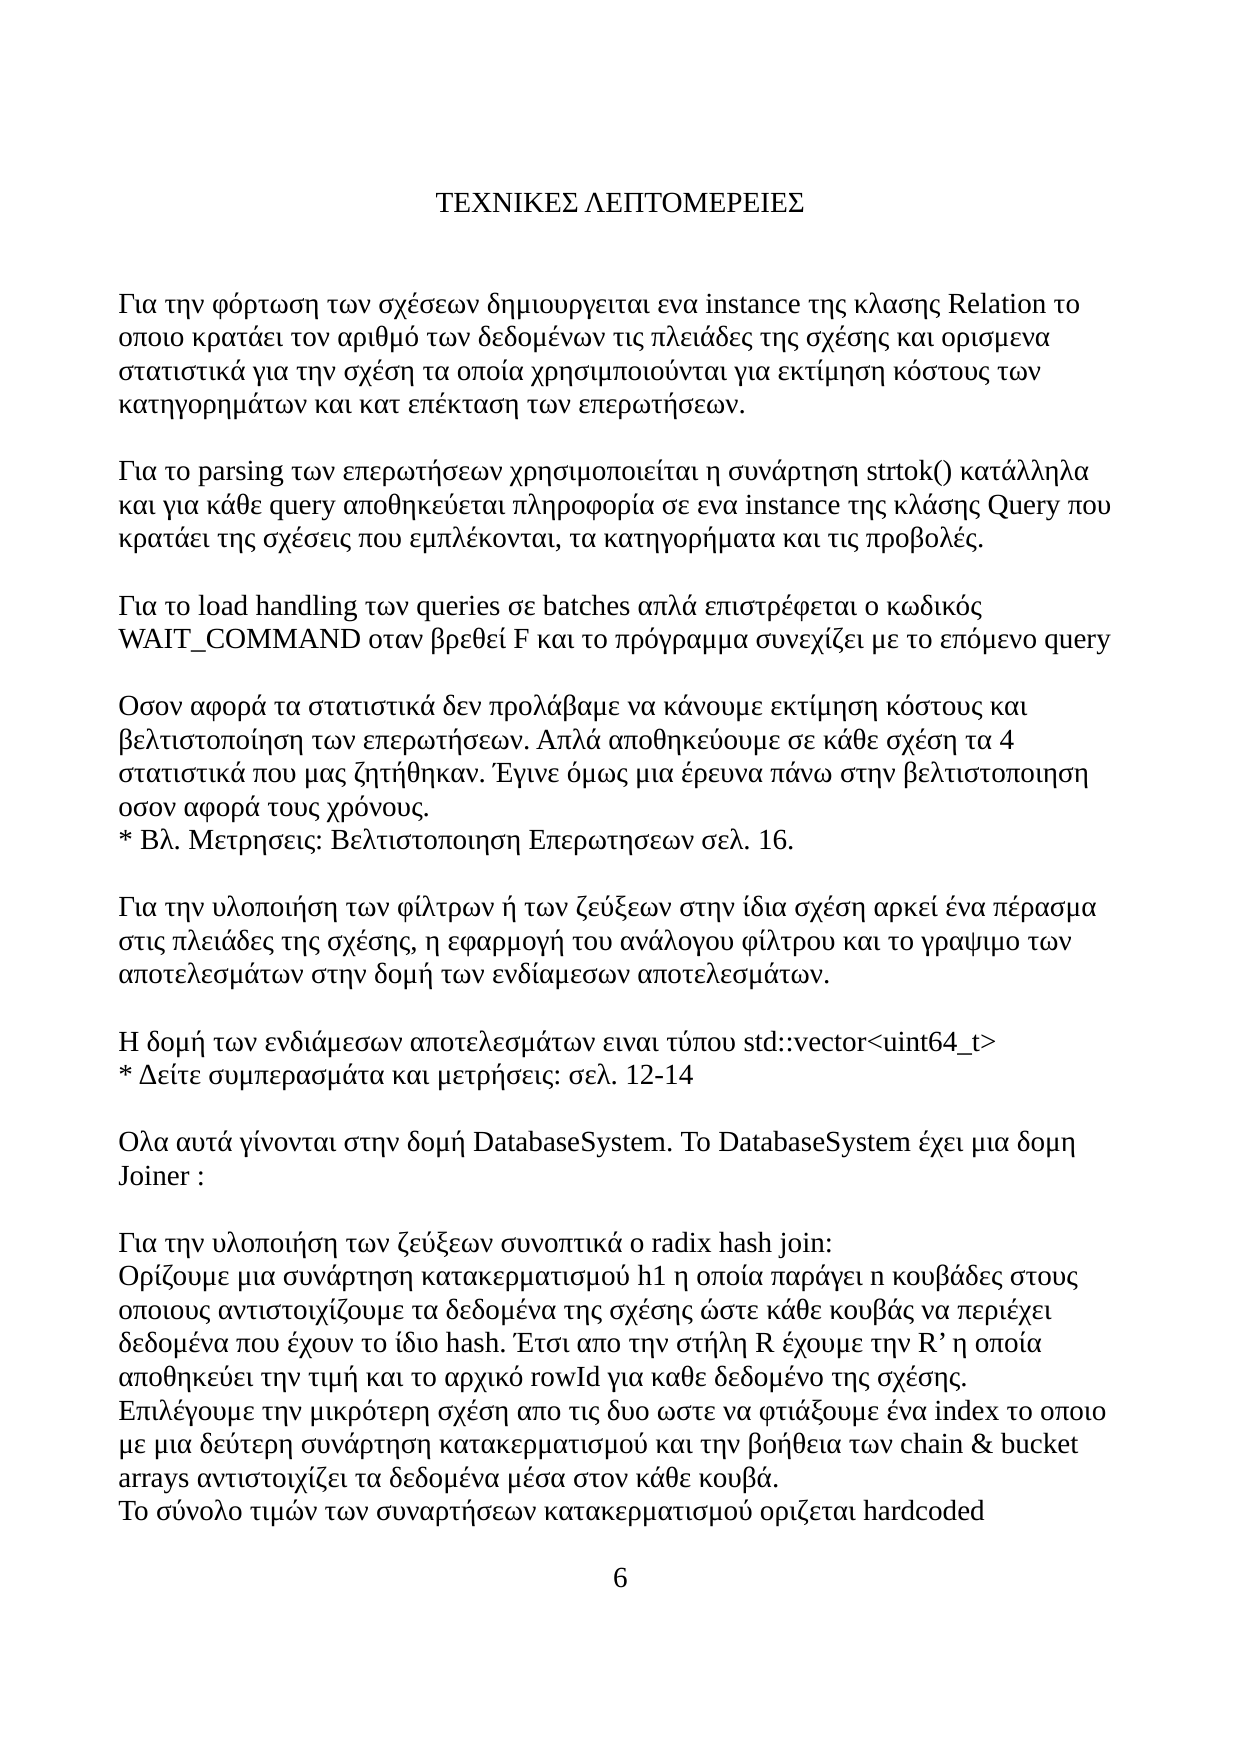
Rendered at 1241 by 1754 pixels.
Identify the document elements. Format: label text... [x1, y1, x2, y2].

text Το σύνολο τιμών των συναρτήσεων κατακερματισμού οριζεται hardcoded [118, 1493, 1122, 1527]
text Ολα αυτά γίνονται στην δομή DatabaseSystem. Το DatabaseSystem έχει μια δομη Joiner : [118, 1124, 1122, 1191]
text * Βλ. Μετρησεις: Βελτιστοποιηση Επερωτησεων σελ. 16. [118, 822, 1122, 856]
text και για κάθε query αποθηκεύεται πληροφορία σε ενα instance της κλάσης Query που κρατάει της σχέσεις που εμπλέκονται, τα κατηγορήματα και τις προβολές. [118, 487, 1122, 554]
text Επιλέγουμε την μικρότερη σχέση απο τις δυο ωστε να φτιάξουμε ένα index το οποιο με μια δεύτερη συνάρτηση κατακερματισμού και την βοήθεια των chain & bucket arrays αντιστοιχίζει τα δεδομένα μέσα στον κάθε κουβά. [118, 1393, 1122, 1493]
text Για την υλοποιήση των ζεύξεων συνοπτικά ο radix hash join: [118, 1225, 1122, 1258]
text 6 [118, 1560, 1122, 1594]
text Ορίζουμε μια συνάρτηση κατακερματισμού h1 η οποία παράγει n κουβάδες στους οποιους αντιστοιχίζουμε τα δεδομένα της σχέσης ώστε κάθε κουβάς να περιέχει δεδομένα που έχουν το ίδιο hash. Έτσι απο την στήλη R έχουμε την R’ η οποία αποθηκεύει την τιμή και το αρχικό rowId για καθε δεδομένο της σχέσης. [118, 1258, 1122, 1393]
text Οσον αφορά τα στατιστικά δεν προλάβαμε να κάνουμε εκτίμηση κόστους και βελτιστοποίηση των επερωτήσεων. Απλά αποθηκεύουμε σε κάθε σχέση τα 4 στατιστικά που μας ζητήθηκαν. Έγινε όμως μια έρευνα πάνω στην βελτιστοποιηση οσον αφορά τους χρόνους. [118, 688, 1122, 822]
text ΤΕΧΝΙΚΕΣ ΛΕΠΤΟΜΕΡΕΙΕΣ [118, 185, 1122, 219]
text Για το load handling των queries σε batches απλά επιστρέφεται ο κωδικός WAIT_COMMAND οταν βρεθεί F και το πρόγραμμα συνεχίζει με το επόμενο query [118, 588, 1122, 655]
text Για την φόρτωση των σχέσεων δημιουργειται ενα instance της κλασης Relation το οποιο κρατάει τον αριθμό των δεδομένων τις πλειάδες της σχέσης και ορισμενα στατιστικά για την σχέση τα οποία χρησιμποιούνται για εκτίμηση κόστους των κατηγορημάτων και κατ επέκταση των επερωτήσεων. [118, 286, 1122, 420]
text Η δομή των ενδιάμεσων αποτελεσμάτων ειναι τύπου std::vector<uint64_t> [118, 1024, 1122, 1057]
text Για το parsing των επερωτήσεων χρησιμοποιείται η συνάρτηση strtok() κατάλληλα [118, 453, 1122, 487]
text * Δείτε συμπερασμάτα και μετρήσεις: σελ. 12-14 [118, 1057, 1122, 1091]
text Για την υλοποιήση των φίλτρων ή των ζεύξεων στην ίδια σχέση αρκεί ένα πέρασμα στις πλειάδες της σχέσης, η εφαρμογή του ανάλογου φίλτρου και το γραψιμο των αποτελεσμάτων στην δομή των ενδίαμεσων αποτελεσμάτων. [118, 889, 1122, 990]
